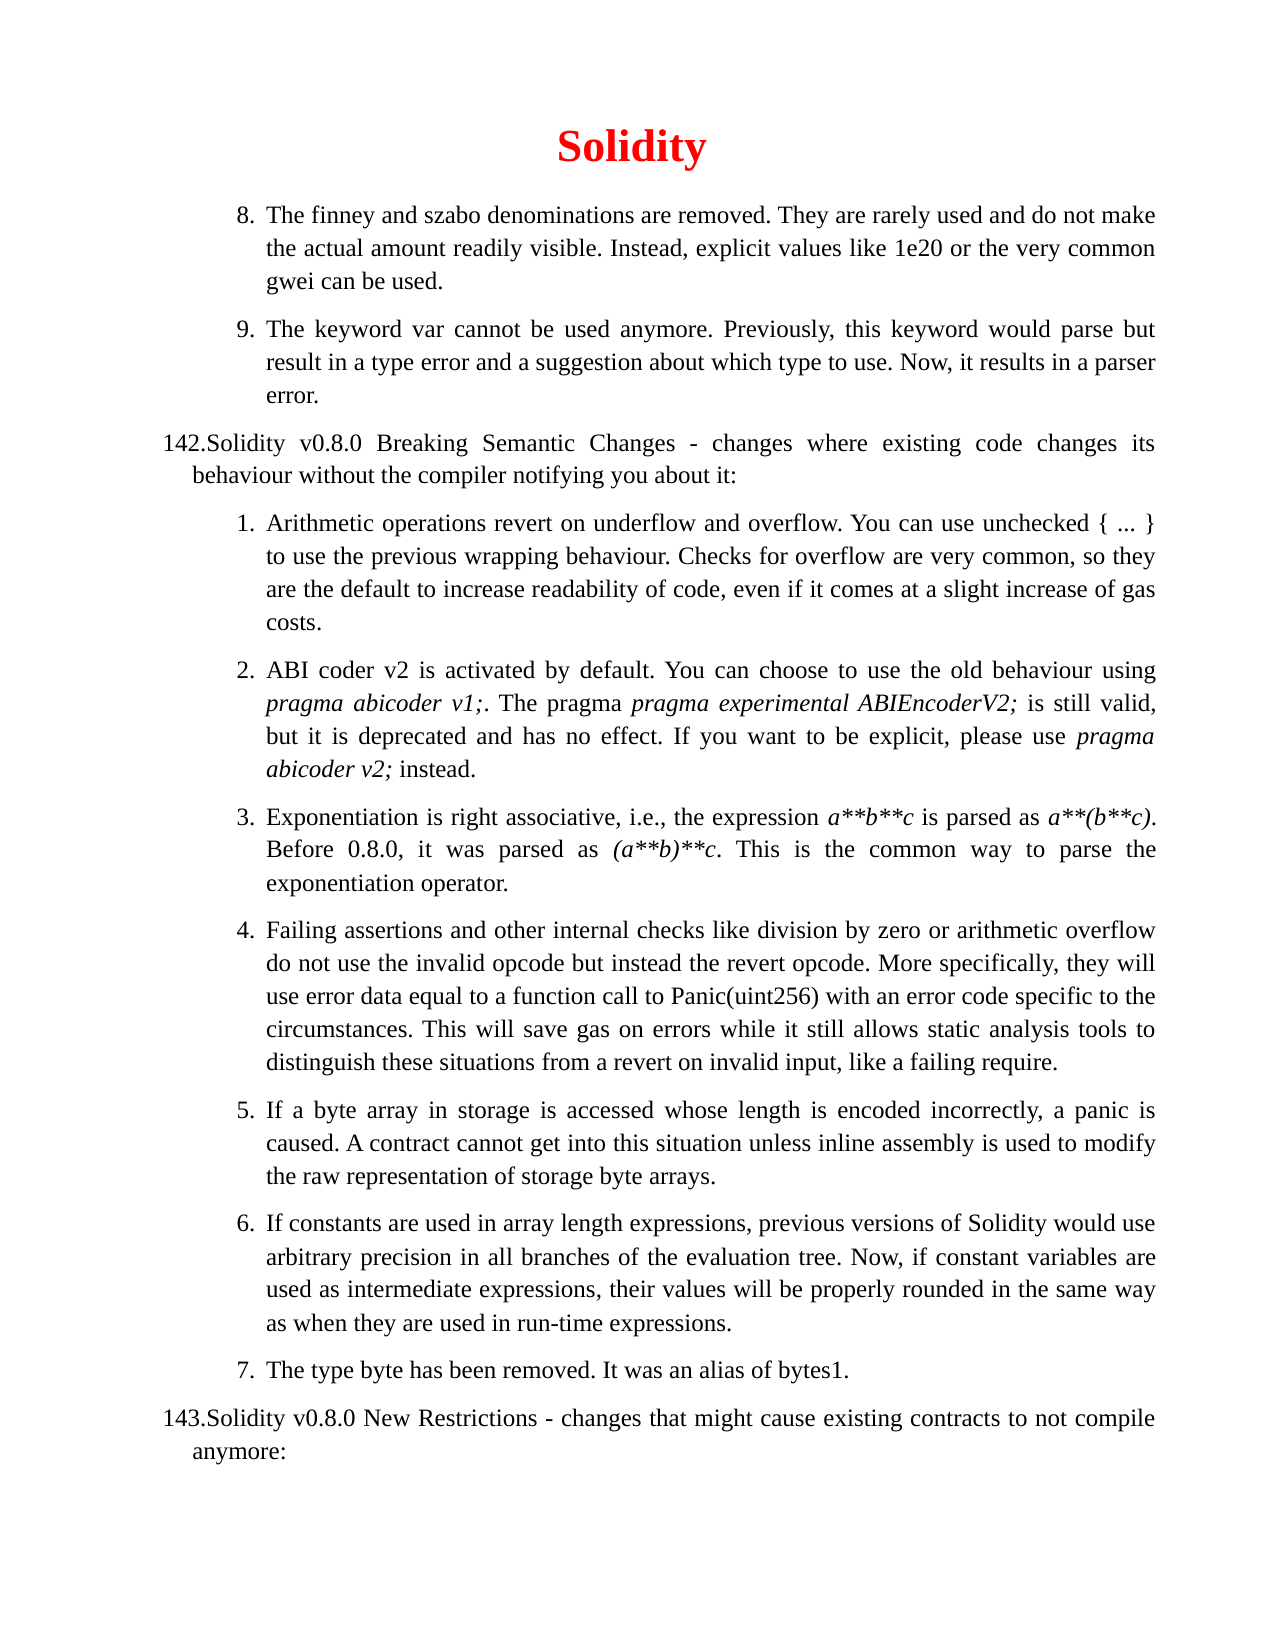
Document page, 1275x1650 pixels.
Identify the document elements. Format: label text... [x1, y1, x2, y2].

list Solidity v0.8.0 New Restrictions - changes that might cause existing contracts to not compile anymore: [162, 1403, 1157, 1464]
list Exponentiation is right associative, i.e., the expression a**b**c is parsed as a**(b**c). Before 0.8.0, it was parsed as (a**b)**c. This is the common way to parse the exponentiation operator. [236, 802, 1157, 896]
list If constants are used in array length expressions, previous versions of Solidity would use arbitrary precision in all branches of the evaluation tree. Now, if constant variables are used as intermediate expressions, their values will be properly rounded in the same way as when they are used in run-time expressions. [236, 1208, 1157, 1336]
list ABI coder v2 is activated by default. You can choose to use the old behaviour using pragma abicoder v1;. The pragma pragma experimental ABIEncoderV2; is still valid, but it is deprecated and has no effect. If you want to be explicit, please use pragma abicoder v2; instead. [236, 655, 1157, 783]
list Failing assertions and other internal checks like division by zero or arithmetic overflow do not use the invalid opcode but instead the revert opcode. More specifically, they will use error data equal to a function call to Panic(uint256) with an error code specific to the circumstances. This will save gas on errors while it still allows static analysis tools to distinguish these situations from a revert on invalid input, like a failing require. [236, 915, 1157, 1076]
list If a byte array in storage is accessed whose length is encoded incorrectly, a panic is caused. A contract cannot get into this situation unless inline assembly is used to modify the raw representation of storage byte arrays. [236, 1095, 1157, 1190]
list Solidity v0.8.0 Breaking Semantic Changes - changes where existing code changes its behaviour without the compiler notifying you about it: [162, 428, 1157, 489]
list The type byte has been removed. It was an alias of bytes1. [236, 1355, 1157, 1384]
list Arithmetic operations revert on underflow and overflow. You can use unchecked { ... } to use the previous wrapping behaviour. Checks for overflow are very common, so they are the default to increase readability of code, even if it comes at a slight increase of gas costs. [236, 508, 1157, 636]
list The keyword var cannot be used anymore. Previously, this keyword would parse but result in a type error and a suggestion about which type to use. Now, it results in a parser error. [236, 314, 1157, 409]
list The finney and szabo denominations are removed. They are rarely used and do not make the actual amount readily visible. Instead, explicit values like 1e20 or the very common gwei can be used. [236, 200, 1157, 295]
